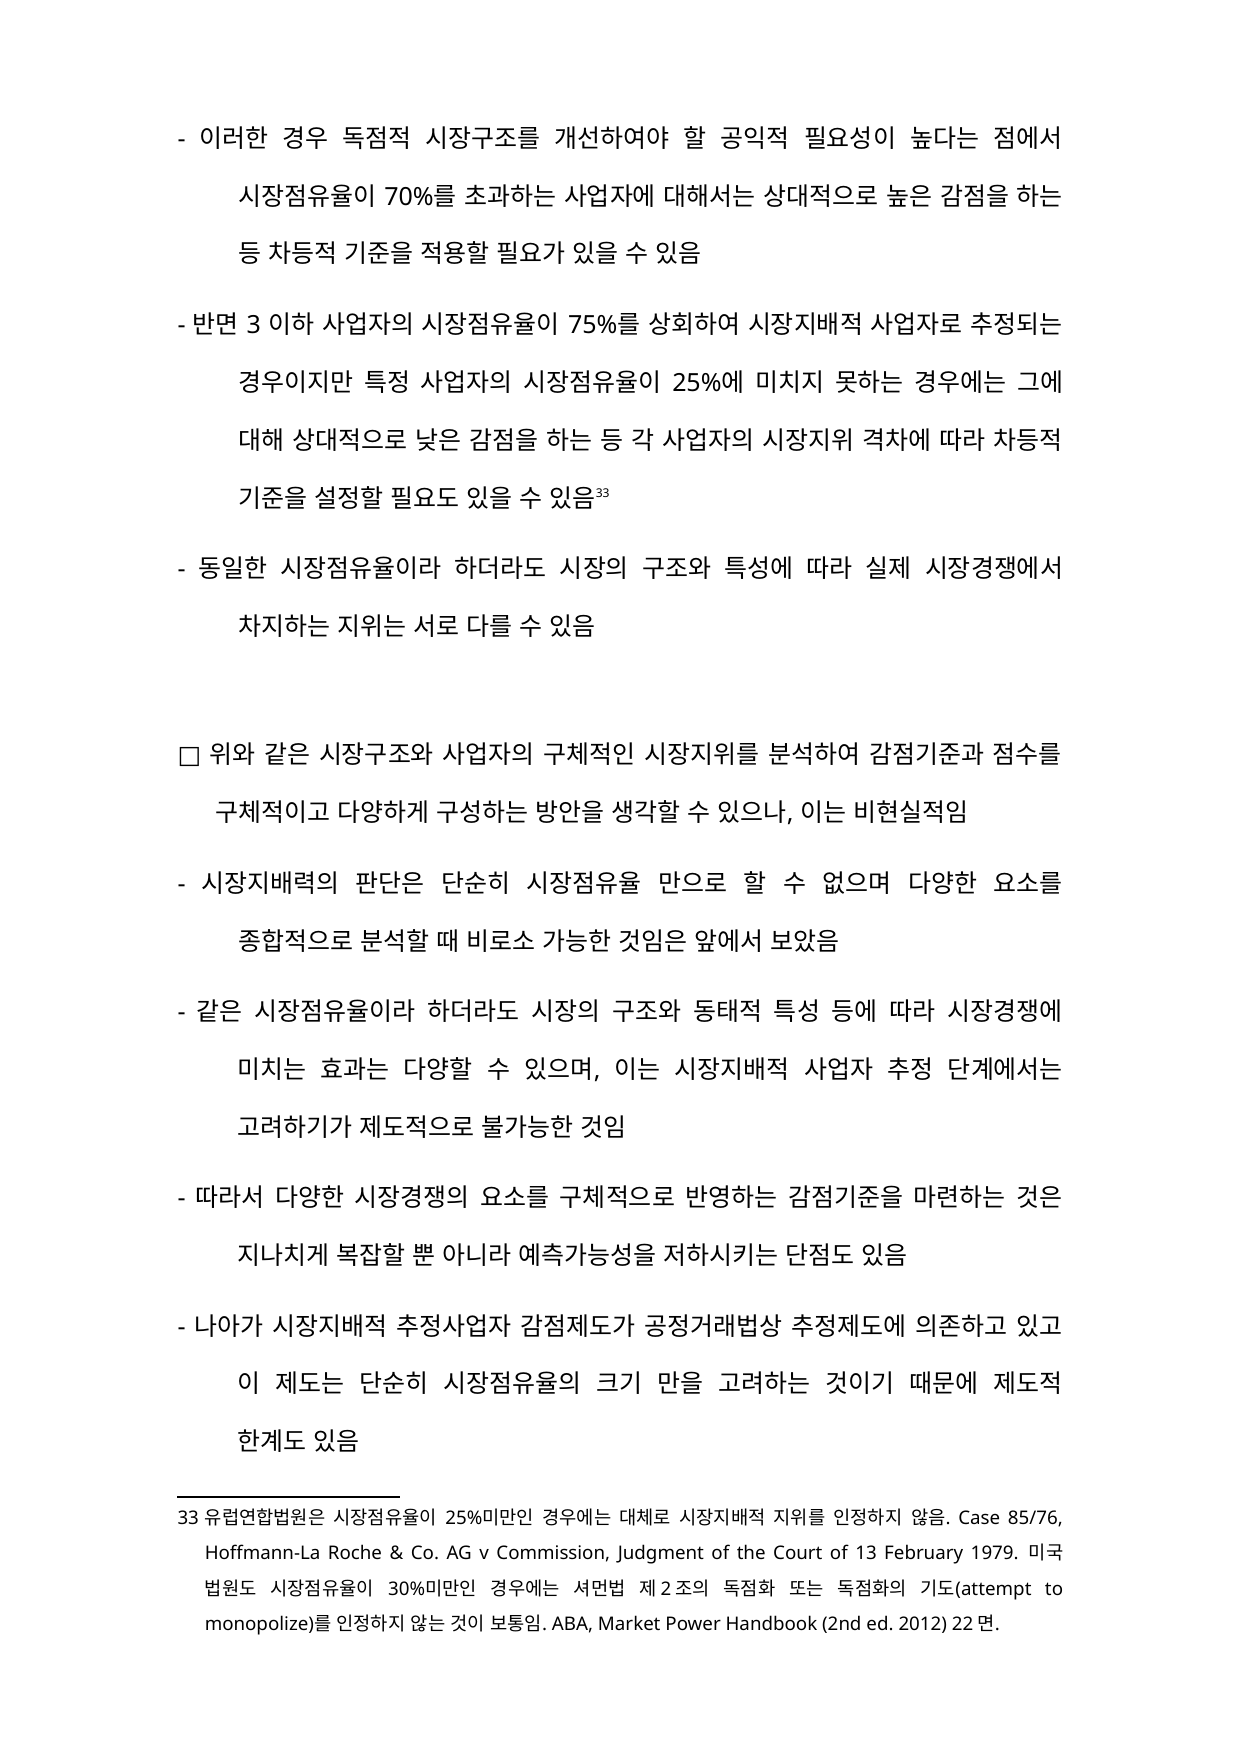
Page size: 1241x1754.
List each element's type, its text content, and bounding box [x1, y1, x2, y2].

text - 같은 시장점유율이라 하더라도 시장의 구조와 동태적 특성 등에 따라 시장경쟁에 미치는 효과는 다양할 수 있으며, 이는 시장지배적 사업자 추정 단계에서는 고려하기가 제도적으로 불가능한 것임 [177, 991, 1063, 1143]
text - 시장지배력의 판단은 단순히 시장점유율 만으로 할 수 없으며 다양한 요소를 종합적으로 분석할 때 비로소 가능한 것임은 앞에서 보았음 [177, 863, 1063, 957]
text - 따라서 다양한 시장경쟁의 요소를 구체적으로 반영하는 감점기준을 마련하는 것은 지나치게 복잡할 뿐 아니라 예측가능성을 저하시키는 단점도 있음 [177, 1178, 1063, 1272]
text - 동일한 시장점유율이라 하더라도 시장의 구조와 특성에 따라 실제 시장경쟁에서 차지하는 지위는 서로 다를 수 있음 [177, 548, 1063, 643]
text - 반면 3 이하 사업자의 시장점유율이 75%를 상회하여 시장지배적 사업자로 추정되는 경우이지만 특정 사업자의 시장점유율이 25%에 미치지 못하는 경우에는 그에 대해 상대적으로 낮은 감점을 하는 등 각 사업자의 시장지위 격차에 따라 차등적 기준을 설정할 필요도 있을 수 있음 [177, 304, 1063, 514]
text - 이러한 경우 독점적 시장구조를 개선하여야 할 공익적 필요성이 높다는 점에서 시장점유율이 70%를 초과하는 사업자에 대해서는 상대적으로 높은 감점을 하는 등 차등적 기준을 적용할 필요가 있을 수 있음 [177, 118, 1063, 270]
text 유럽연합법원은 시장점유율이 25%미만인 경우에는 대체로 시장지배적 지위를 인정하지 않음. Case 85/76, Hoffmann-La Roche & Co. AG v Commission, Judgment of the Court of 13 February 1979. 미국 법원도 시장점유율이 30%미만인 경우에는 셔먼법 제2조의 독점화 또는 독점화의 기도(attempt to monopolize)를 인정하지 않는 것이 보통임. ABA, Market Power Handbook (2nd ed. 2012) 22면. [177, 1503, 1063, 1636]
text □ 위와 같은 시장구조와 사업자의 구체적인 시장지위를 분석하여 감점기준과 점수를 구체적이고 다양하게 구성하는 방안을 생각할 수 있으나, 이는 비현실적임 [177, 735, 1063, 829]
text - 나아가 시장지배적 추정사업자 감점제도가 공정거래법상 추정제도에 의존하고 있고 이 제도는 단순히 시장점유율의 크기 만을 고려하는 것이기 때문에 제도적 한계도 있음 [177, 1306, 1063, 1458]
